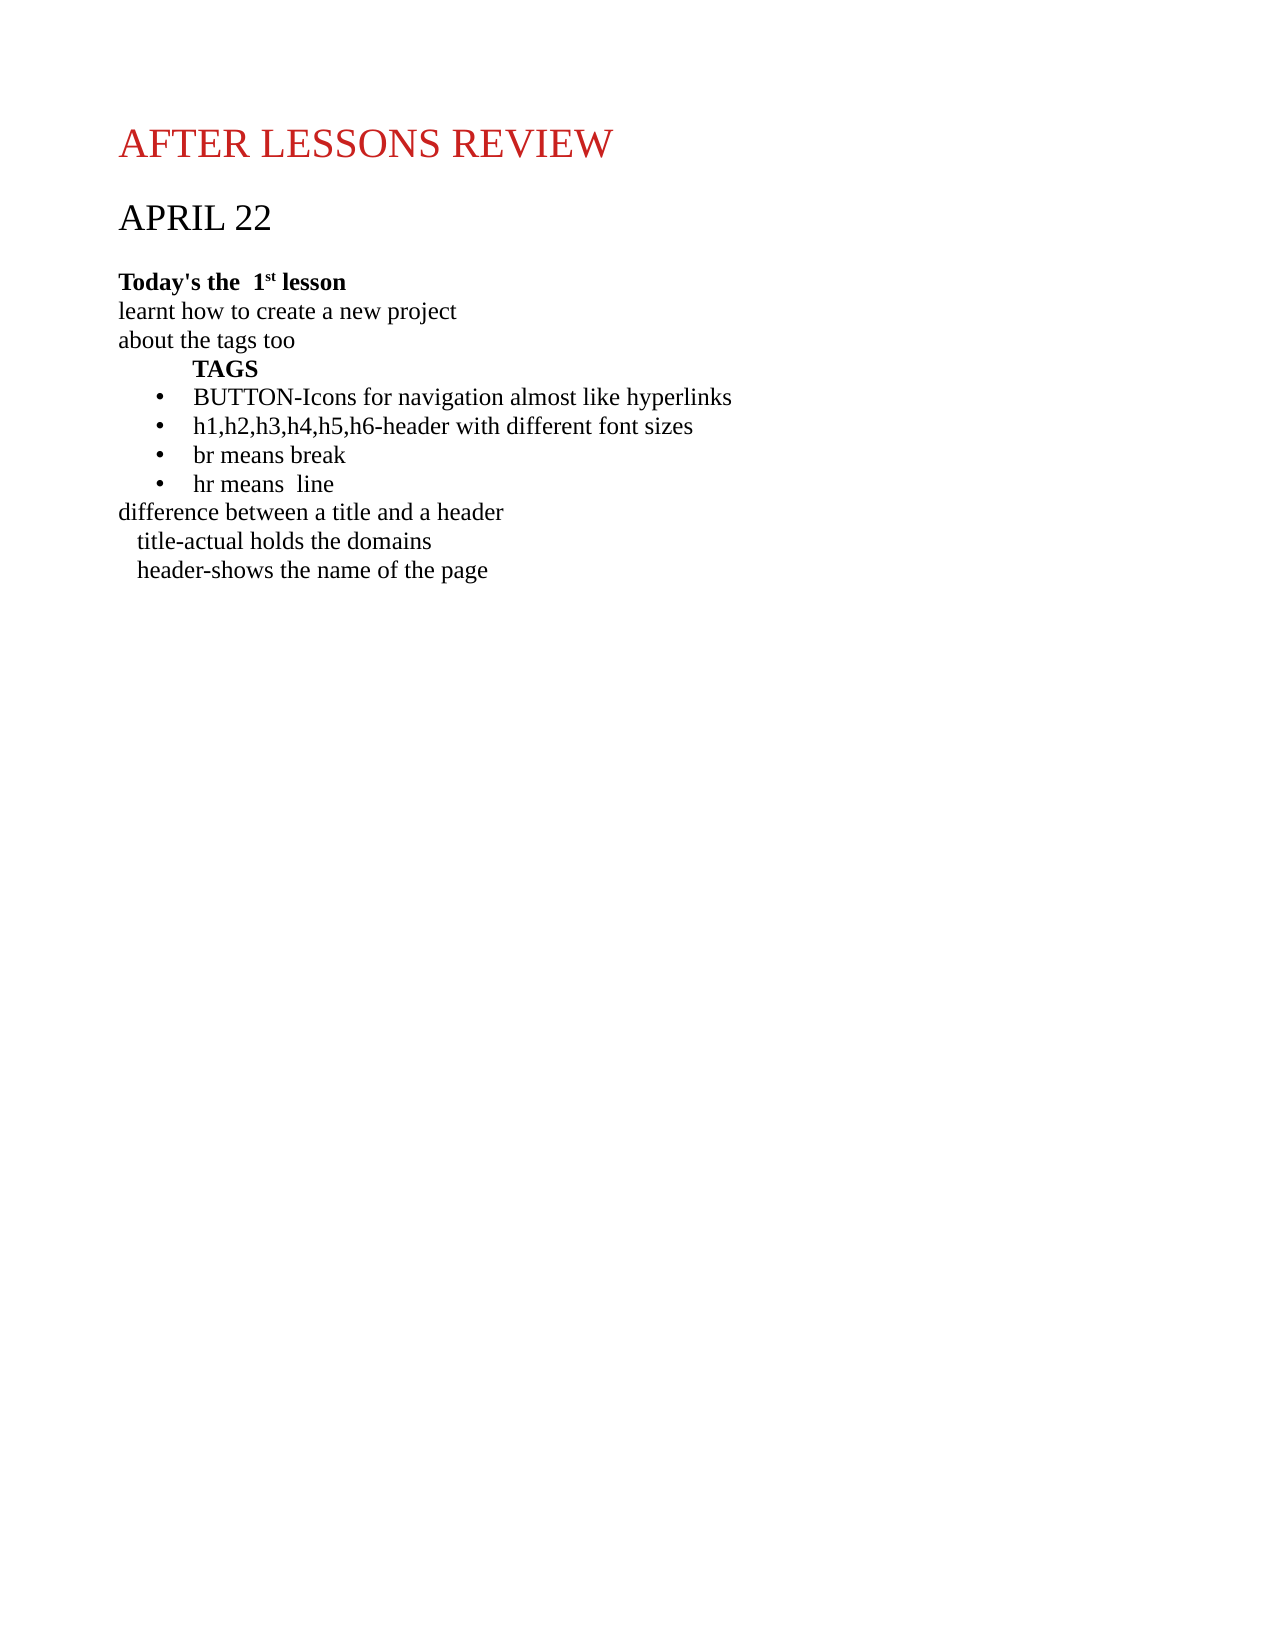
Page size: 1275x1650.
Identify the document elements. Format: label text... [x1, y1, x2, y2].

text header-shows the name of the page [118, 555, 1157, 584]
list br means break [156, 440, 1157, 469]
text learnt how to create a new project [118, 296, 1157, 325]
text TAGS [118, 354, 1157, 382]
text difference between a title and a header [118, 497, 1157, 526]
list hr means line [156, 469, 1157, 497]
list h1,h2,h3,h4,h5,h6-header with different font sizes [156, 411, 1157, 440]
text APRIL 22 [118, 196, 1157, 239]
list BUTTON-Icons for navigation almost like hyperlinks [156, 382, 1157, 411]
text title-actual holds the domains [118, 526, 1157, 555]
text Today's the 1st lesson [118, 267, 1157, 296]
text about the tags too [118, 325, 1157, 354]
